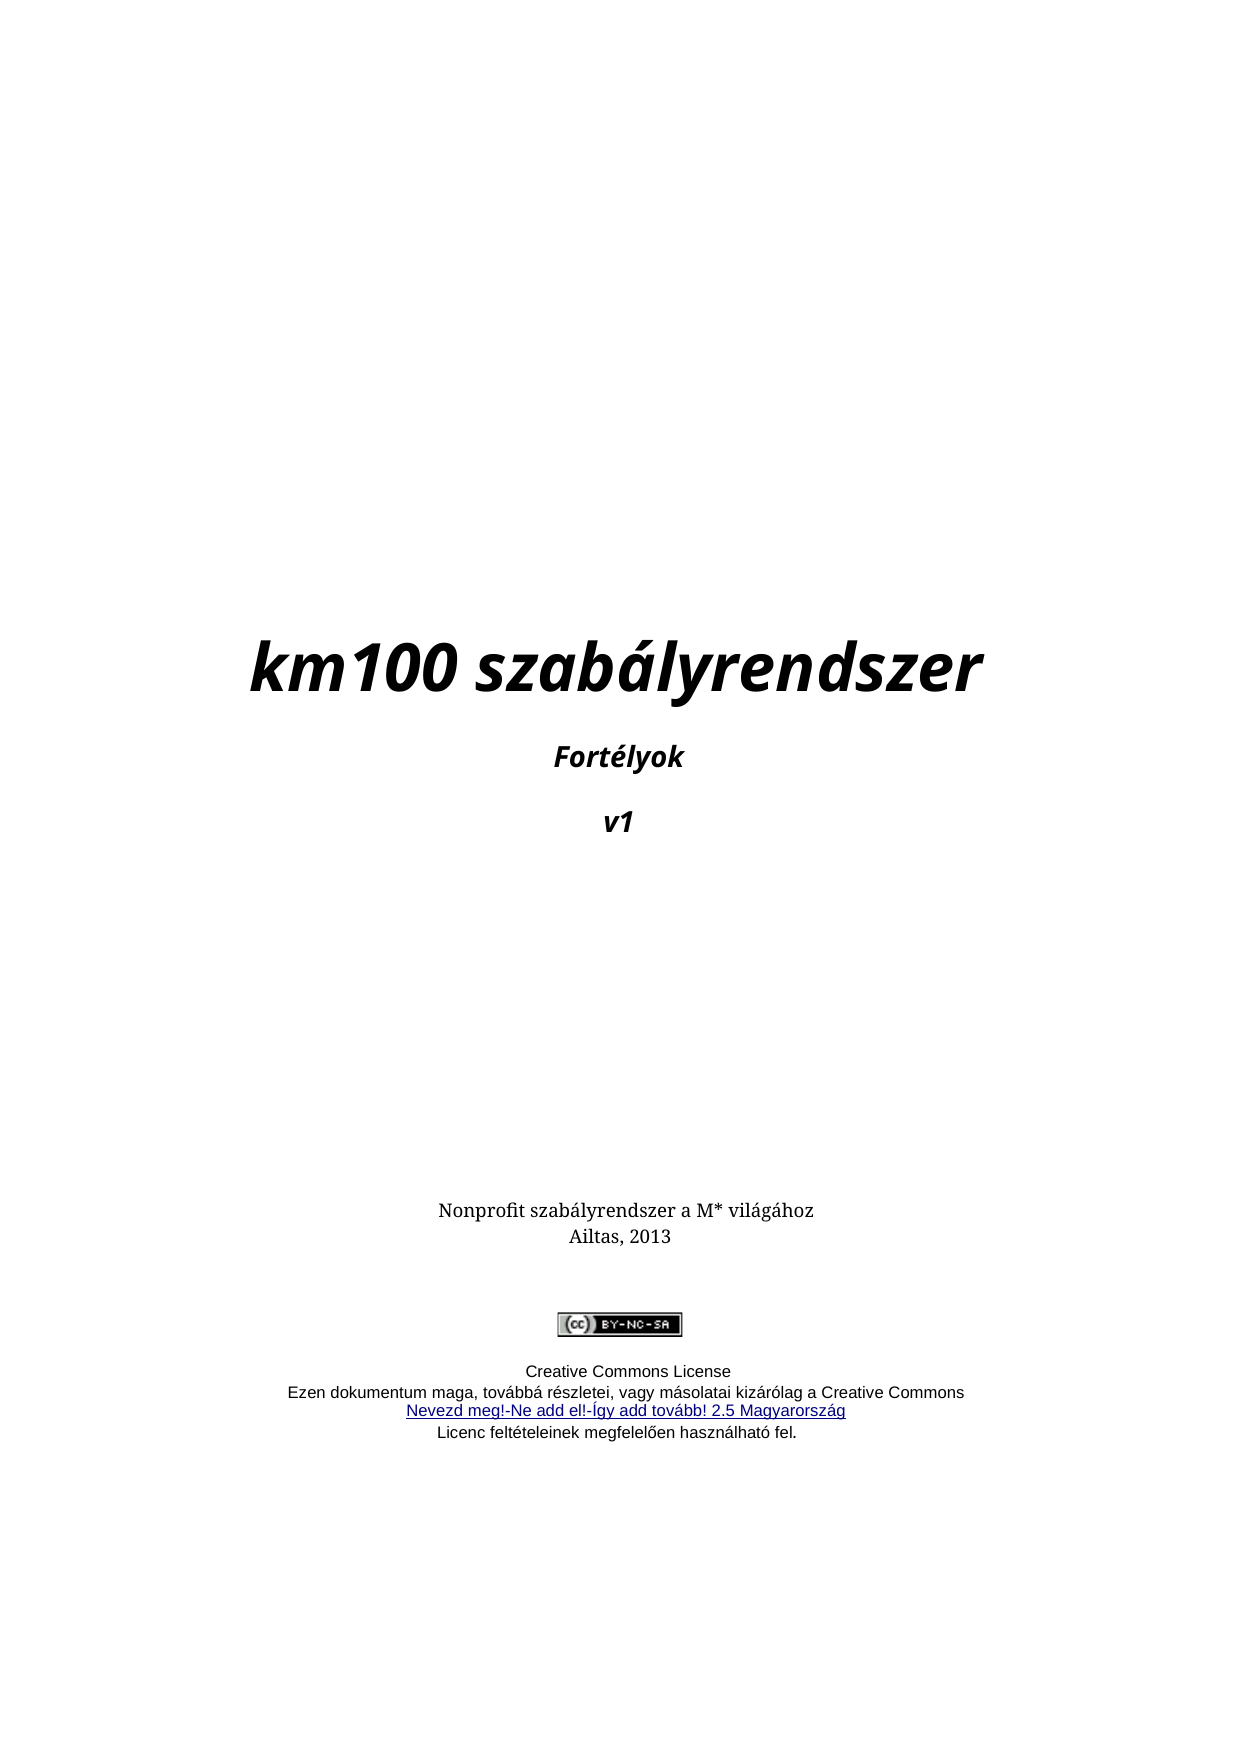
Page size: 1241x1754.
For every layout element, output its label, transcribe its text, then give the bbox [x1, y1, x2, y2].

text Nevezd meg!-Ne add el!-Így add tovább! 2.5 Magyarország [118, 1402, 1122, 1420]
text Nonprofit szabályrendszer a M* világához Ailtas, 2013 [118, 1197, 1122, 1248]
text Licenc feltételeinek megfelelően használható fel. [118, 1420, 1122, 1443]
subtitle v1 [118, 801, 1122, 841]
subtitle Fortélyok [118, 736, 1122, 776]
title km100 szabályrendszer [118, 621, 1122, 711]
text Creative Commons License [118, 1360, 1122, 1383]
text Ezen dokumentum maga, továbbá részletei, vagy másolatai kizárólag a Creative Commons [118, 1383, 1122, 1402]
picture [557, 1311, 683, 1337]
